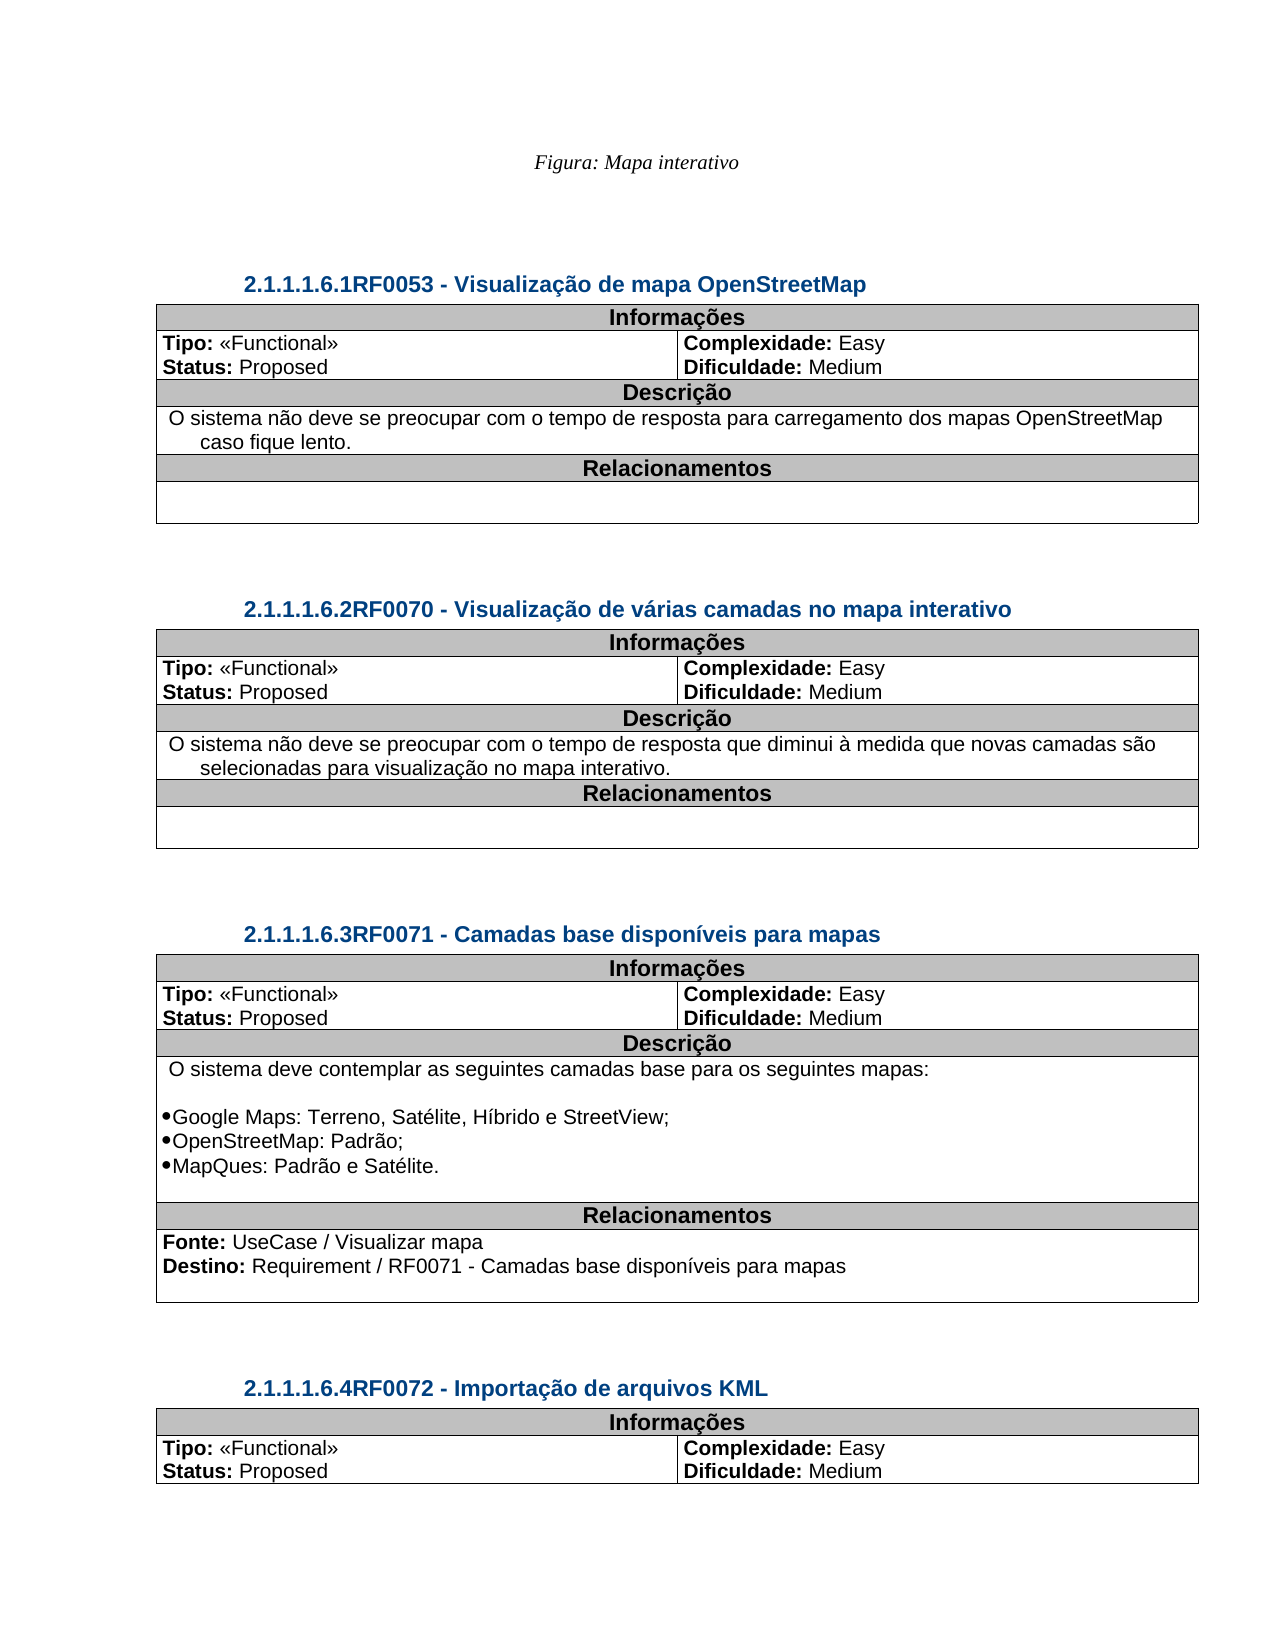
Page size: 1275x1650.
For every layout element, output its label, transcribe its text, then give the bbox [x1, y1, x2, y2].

table_cell Complexidade: Easy Dificuldade: Medium [678, 1436, 1198, 1483]
list RF0072 - Importação de arquivos KML [244, 1375, 1125, 1402]
table_header Informações [157, 630, 1198, 656]
table_cell Tipo: «Functional» Status: Proposed [157, 657, 677, 704]
table_cell Complexidade: Easy Dificuldade: Medium [678, 657, 1198, 704]
table_cell Relacionamentos [157, 780, 1198, 806]
table_header Informações [157, 305, 1198, 330]
table_cell O sistema deve contemplar as seguintes camadas base para os seguintes mapas: Google Maps: Terreno, Satélite, Híbrido e StreetView; OpenStreetMap: Padrão; MapQues: Padrão e Satélite. [157, 1057, 1198, 1202]
table_header Fonte: UseCase / Visualizar mapa Destino: Requirement / RF0071 - Camadas base disponíveis para mapas [163, 1230, 1192, 1302]
table_header Informações [157, 955, 1198, 981]
table_cell [157, 1230, 163, 1302]
table_cell Descrição [157, 380, 1198, 406]
table_cell Descrição [157, 1030, 1198, 1056]
table_cell Complexidade: Easy Dificuldade: Medium [678, 982, 1198, 1029]
table_cell Complexidade: Easy Dificuldade: Medium [678, 331, 1198, 379]
table_cell [157, 807, 1198, 848]
table_cell Tipo: «Functional» Status: Proposed [157, 1436, 677, 1483]
table_cell Relacionamentos [157, 1203, 1198, 1229]
list RF0071 - Camadas base disponíveis para mapas [244, 921, 1125, 948]
table_cell O sistema não deve se preocupar com o tempo de resposta para carregamento dos mapas OpenStreetMap caso fique lento. [157, 407, 1198, 454]
table_cell [1192, 1230, 1198, 1302]
list RF0053 - Visualização de mapa OpenStreetMap [244, 271, 1125, 297]
table_cell [157, 482, 1198, 523]
text Figura: Mapa interativo [150, 150, 1125, 174]
table_cell Relacionamentos [157, 455, 1198, 481]
table_cell Tipo: «Functional» Status: Proposed [157, 982, 677, 1029]
table_header Informações [157, 1409, 1198, 1435]
table_cell O sistema não deve se preocupar com o tempo de resposta que diminui à medida que novas camadas são selecionadas para visualização no mapa interativo. [157, 732, 1198, 779]
table_cell Descrição [157, 705, 1198, 731]
table_cell Tipo: «Functional» Status: Proposed [157, 331, 677, 379]
list RF0070 - Visualização de várias camadas no mapa interativo [244, 596, 1125, 622]
